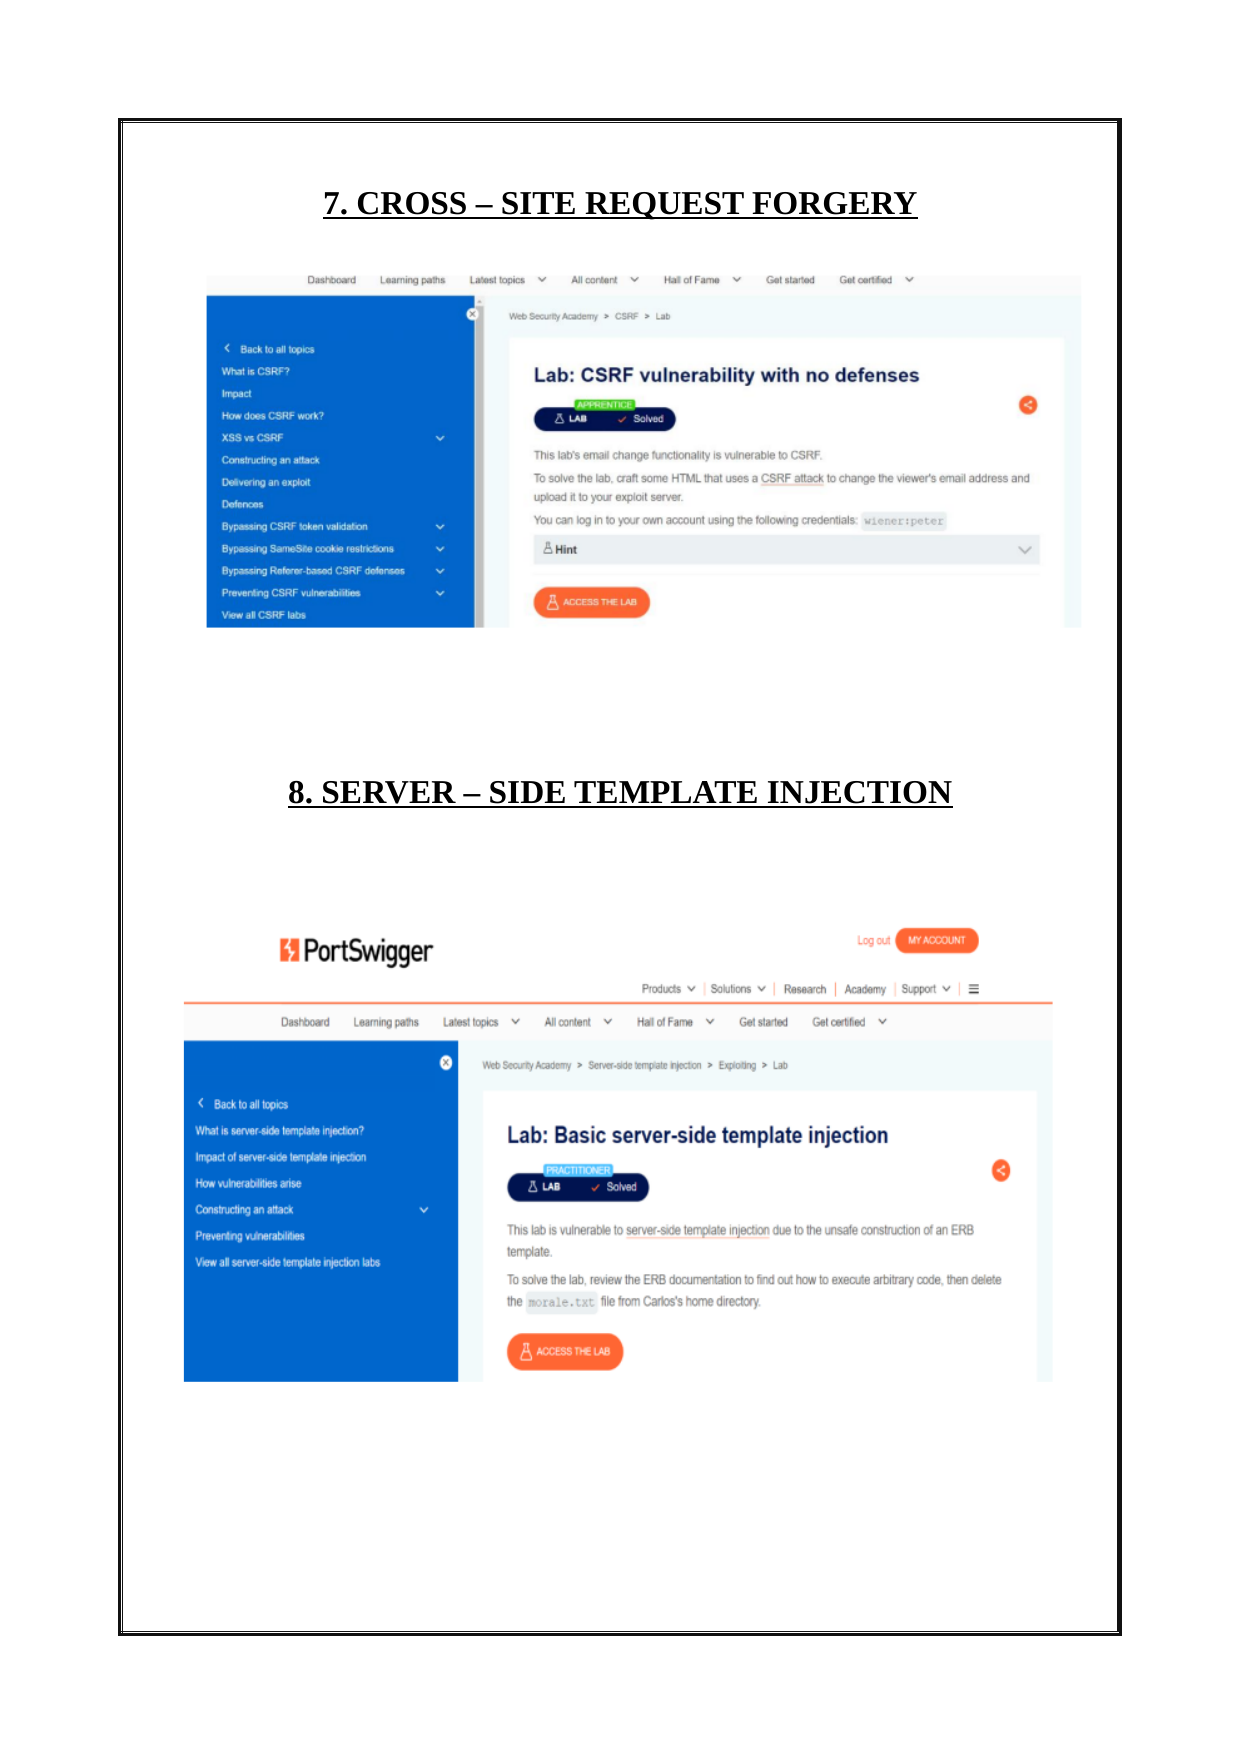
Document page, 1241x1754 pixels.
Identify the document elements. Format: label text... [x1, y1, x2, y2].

text 7. CROSS – SITE REQUEST FORGERY [126, 183, 1114, 222]
picture [203, 247, 1082, 639]
text 8. SERVER – SIDE TEMPLATE INJECTION [126, 773, 1114, 811]
picture [183, 903, 1064, 1387]
